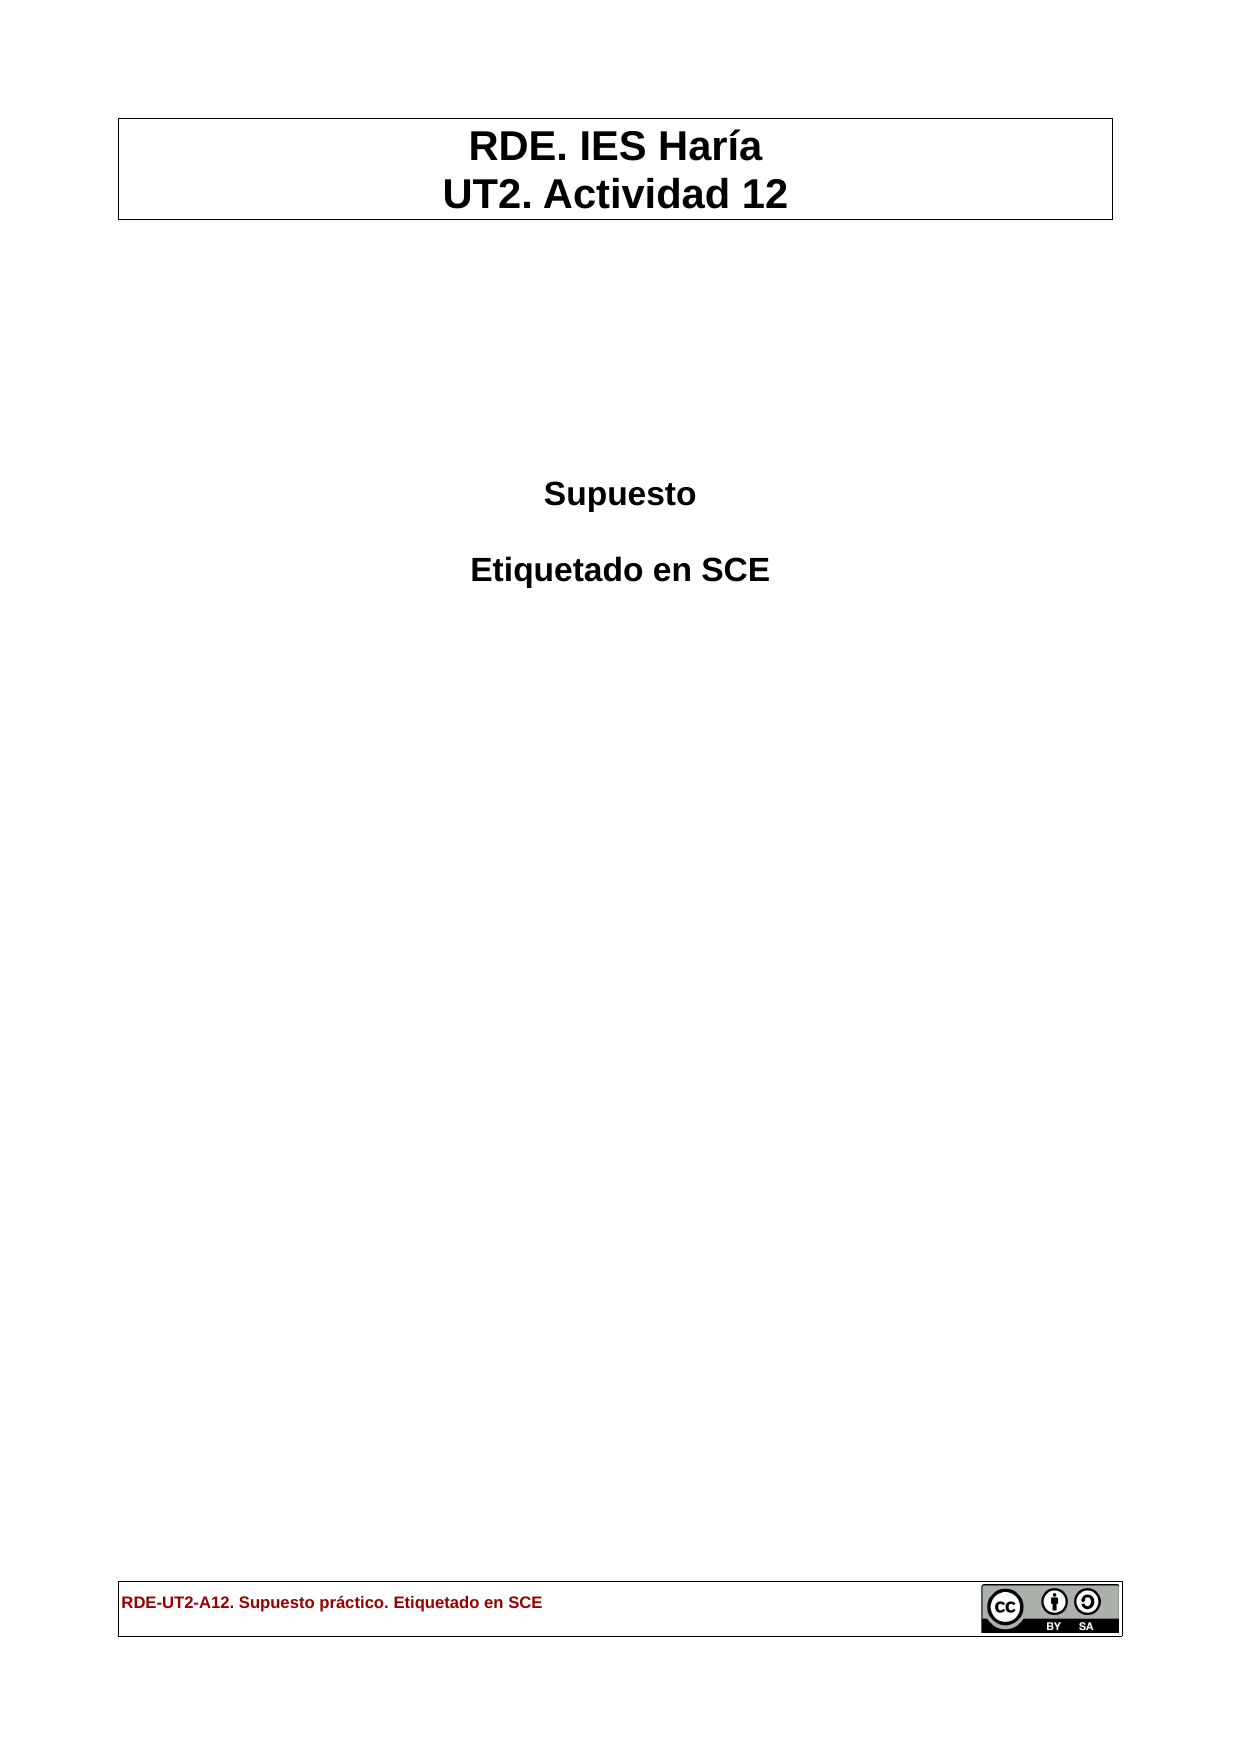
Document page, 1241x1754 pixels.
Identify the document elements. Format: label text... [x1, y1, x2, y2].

subtitle Etiquetado en SCE [118, 550, 1122, 588]
text UT2. Actividad 12 [119, 166, 1112, 219]
text RDE. IES Haría [119, 119, 1112, 166]
picture [981, 1584, 1119, 1633]
subtitle Supuesto [118, 474, 1122, 512]
